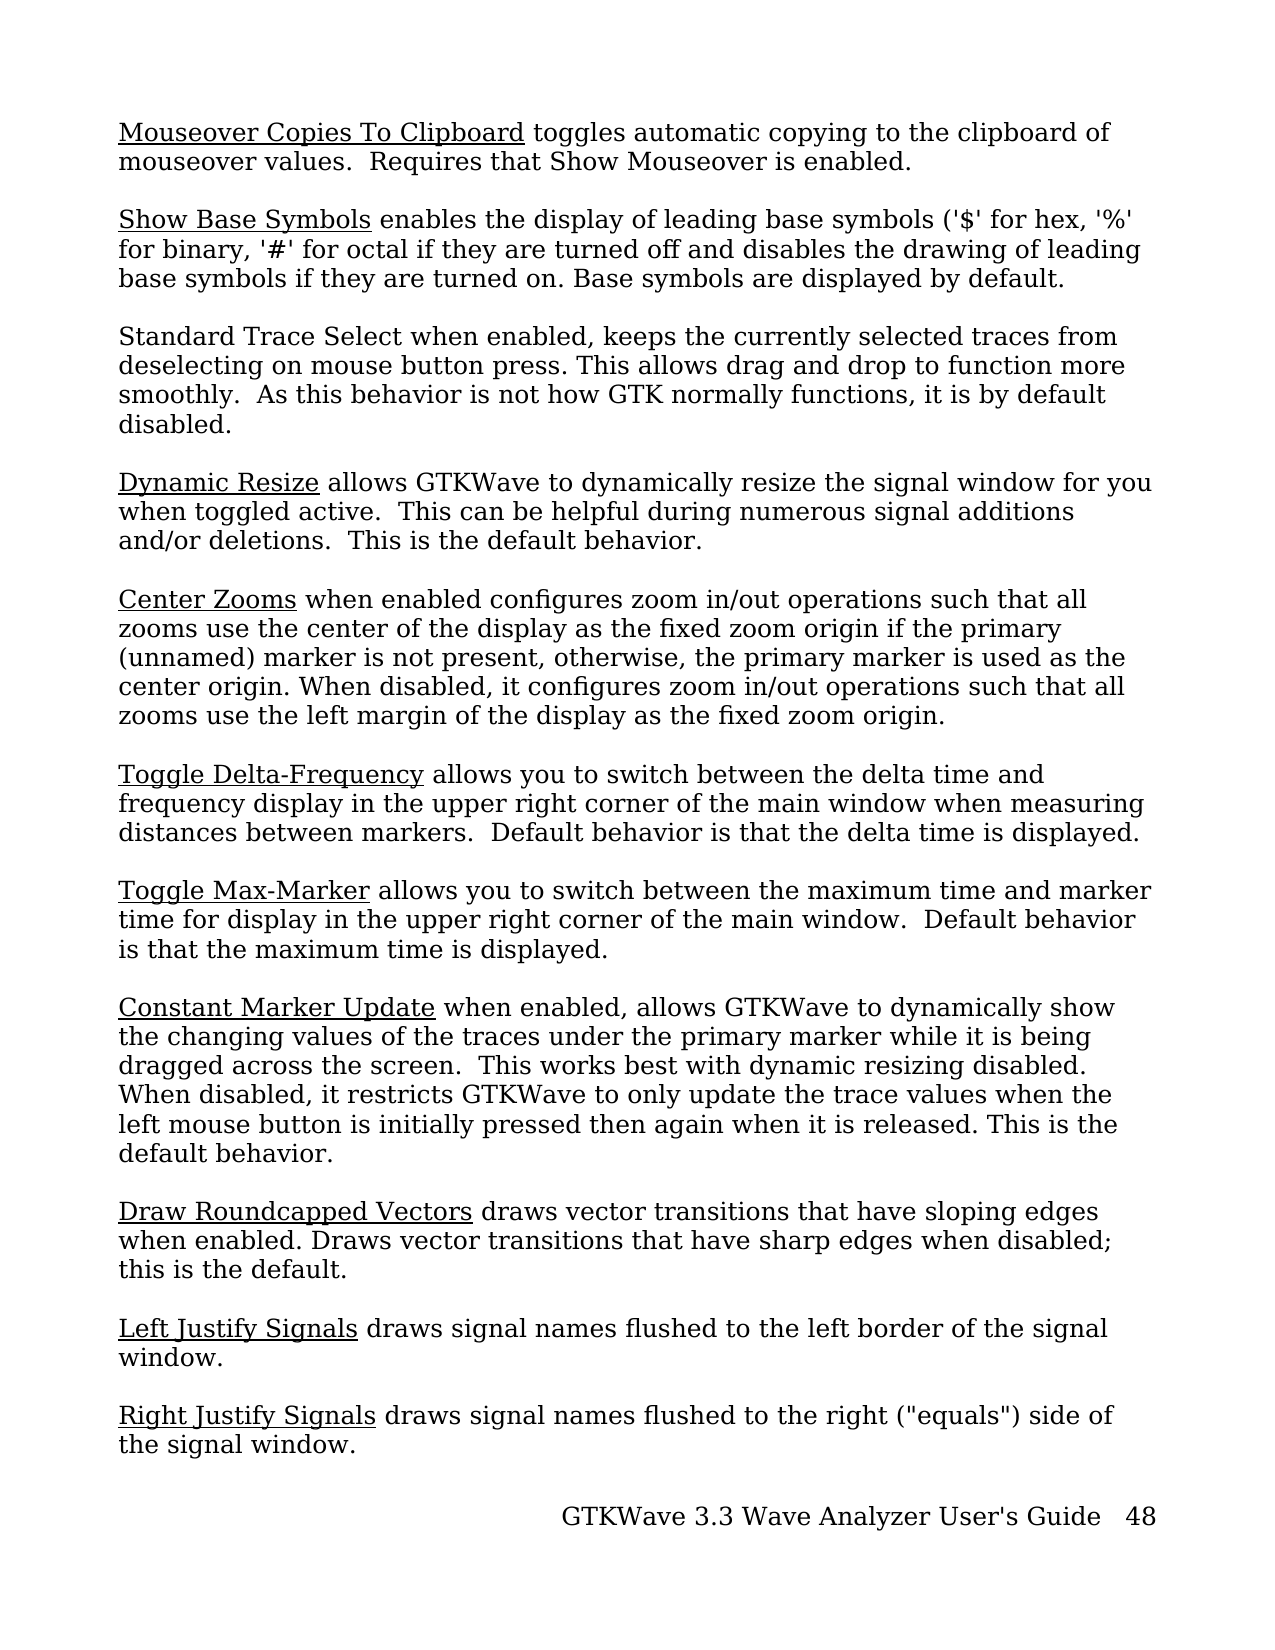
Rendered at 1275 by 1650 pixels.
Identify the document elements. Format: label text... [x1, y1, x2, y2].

text Center Zooms when enabled configures zoom in/out operations such that all zooms use the center of the display as the fixed zoom origin if the primary (unnamed) marker is not present, otherwise, the primary marker is used as the center origin. When disabled, it configures zoom in/out operations such that all zooms use the left margin of the display as the fixed zoom origin. [118, 585, 1157, 731]
text Draw Roundcapped Vectors draws vector transitions that have sloping edges when enabled. Draws vector transitions that have sharp edges when disabled; this is the default. [118, 1197, 1157, 1285]
text Right Justify Signals draws signal names flushed to the right ("equals") side of the signal window. [118, 1401, 1157, 1460]
text Standard Trace Select when enabled, keeps the currently selected traces from deselecting on mouse button press. This allows drag and drop to function more smoothly. As this behavior is not how GTK normally functions, it is by default disabled. [118, 322, 1157, 439]
text Mouseover Copies To Clipboard toggles automatic copying to the clipboard of mouseover values. Requires that Show Mouseover is enabled. [118, 118, 1157, 176]
text Left Justify Signals draws signal names flushed to the left border of the signal window. [118, 1314, 1157, 1372]
text Show Base Symbols enables the display of leading base symbols ('$' for hex, '%' for binary, '#' for octal if they are turned off and disables the drawing of leading base symbols if they are turned on. Base symbols are displayed by default. [118, 206, 1157, 293]
text Constant Marker Update when enabled, allows GTKWave to dynamically show the changing values of the traces under the primary marker while it is being dragged across the screen. This works best with dynamic resizing disabled. When disabled, it restricts GTKWave to only update the trace values when the left mouse button is initially pressed then again when it is released. This is the default behavior. [118, 993, 1157, 1168]
text Dynamic Resize allows GTKWave to dynamically resize the signal window for you when toggled active. This can be helpful during numerous signal additions and/or deletions. This is the default behavior. [118, 468, 1157, 556]
text Toggle Delta-Frequency allows you to switch between the delta time and frequency display in the upper right corner of the main window when measuring distances between markers. Default behavior is that the delta time is displayed. [118, 760, 1157, 847]
text Toggle Max-Marker allows you to switch between the maximum time and marker time for display in the upper right corner of the main window. Default behavior is that the maximum time is displayed. [118, 876, 1157, 964]
